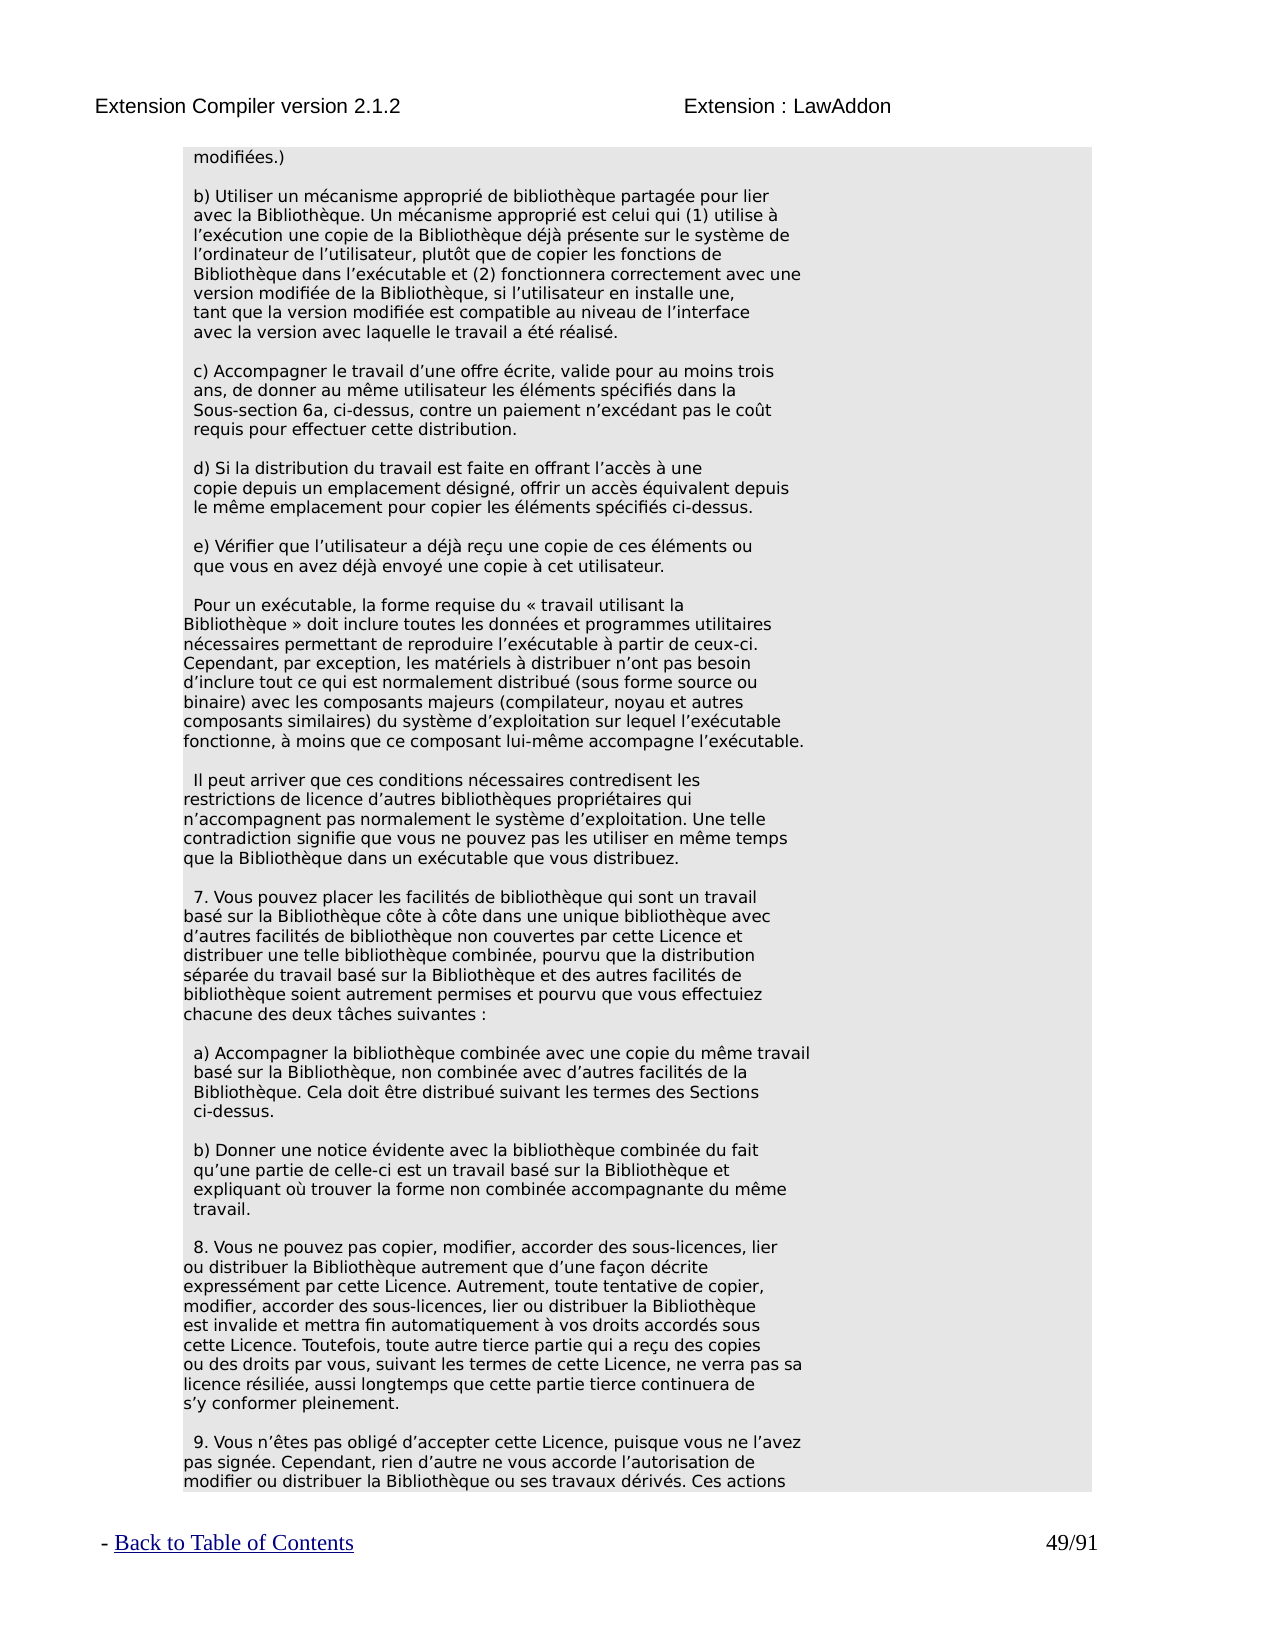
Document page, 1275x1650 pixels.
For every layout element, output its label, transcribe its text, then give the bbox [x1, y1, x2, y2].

text l’exécution une copie de la Bibliothèque déjà présente sur le système de [183, 225, 1092, 245]
text distribuer une telle bibliothèque combinée, pourvu que la distribution [183, 946, 1092, 966]
text avec la Bibliothèque. Un mécanisme approprié est celui qui (1) utilise à [183, 206, 1092, 225]
text basé sur la Bibliothèque, non combinée avec d’autres facilités de la [183, 1063, 1092, 1082]
text a) Accompagner la bibliothèque combinée avec une copie du même travail [183, 1043, 1092, 1063]
text b) Donner une notice évidente avec la bibliothèque combinée du fait [183, 1141, 1092, 1160]
text ci-dessus. [183, 1102, 1092, 1121]
text tant que la version modifiée est compatible au niveau de l’interface [183, 303, 1092, 323]
text que vous en avez déjà envoyé une copie à cet utilisateur. [183, 557, 1092, 576]
text requis pour effectuer cette distribution. [183, 420, 1092, 440]
text d) Si la distribution du travail est faite en offrant l’accès à une [183, 459, 1092, 479]
text modifier, accorder des sous-licences, lier ou distribuer la Bibliothèque [183, 1297, 1092, 1316]
text basé sur la Bibliothèque côte à côte dans une unique bibliothèque avec [183, 907, 1092, 927]
text restrictions de licence d’autres bibliothèques propriétaires qui [183, 790, 1092, 810]
text travail. [183, 1199, 1092, 1219]
text Bibliothèque. Cela doit être distribué suivant les termes des Sections [183, 1082, 1092, 1102]
text d’autres facilités de bibliothèque non couvertes par cette Licence et [183, 927, 1092, 946]
text copie depuis un emplacement désigné, offrir un accès équivalent depuis [183, 479, 1092, 498]
text modifiées.) [183, 147, 1092, 167]
text n’accompagnent pas normalement le système d’exploitation. Une telle [183, 810, 1092, 829]
text expressément par cette Licence. Autrement, toute tentative de copier, [183, 1277, 1092, 1297]
text ou des droits par vous, suivant les termes de cette Licence, ne verra pas sa [183, 1355, 1092, 1375]
text Sous-section 6a, ci-dessus, contre un paiement n’excédant pas le coût [183, 401, 1092, 420]
text licence résiliée, aussi longtemps que cette partie tierce continuera de [183, 1375, 1092, 1394]
text modifier ou distribuer la Bibliothèque ou ses travaux dérivés. Ces actions [183, 1472, 1092, 1492]
text version modifiée de la Bibliothèque, si l’utilisateur en installe une, [183, 284, 1092, 303]
text est invalide et mettra fin automatiquement à vos droits accordés sous [183, 1316, 1092, 1336]
text séparée du travail basé sur la Bibliothèque et des autres facilités de [183, 966, 1092, 985]
text avec la version avec laquelle le travail a été réalisé. [183, 323, 1092, 342]
text d’inclure tout ce qui est normalement distribué (sous forme source ou [183, 673, 1092, 693]
text b) Utiliser un mécanisme approprié de bibliothèque partagée pour lier [183, 186, 1092, 206]
text pas signée. Cependant, rien d’autre ne vous accorde l’autorisation de [183, 1453, 1092, 1472]
text fonctionne, à moins que ce composant lui-même accompagne l’exécutable. [183, 732, 1092, 751]
text l’ordinateur de l’utilisateur, plutôt que de copier les fonctions de [183, 245, 1092, 264]
text Bibliothèque » doit inclure toutes les données et programmes utilitaires [183, 615, 1092, 634]
text Pour un exécutable, la forme requise du « travail utilisant la [183, 596, 1092, 615]
text nécessaires permettant de reproduire l’exécutable à partir de ceux-ci. [183, 634, 1092, 654]
text binaire) avec les composants majeurs (compilateur, noyau et autres [183, 693, 1092, 712]
text ou distribuer la Bibliothèque autrement que d’une façon décrite [183, 1258, 1092, 1277]
text 8. Vous ne pouvez pas copier, modifier, accorder des sous-licences, lier [183, 1238, 1092, 1258]
text expliquant où trouver la forme non combinée accompagnante du même [183, 1180, 1092, 1199]
text ans, de donner au même utilisateur les éléments spécifiés dans la [183, 381, 1092, 401]
text le même emplacement pour copier les éléments spécifiés ci-dessus. [183, 498, 1092, 518]
text bibliothèque soient autrement permises et pourvu que vous effectuiez [183, 985, 1092, 1004]
text cette Licence. Toutefois, toute autre tierce partie qui a reçu des copies [183, 1336, 1092, 1355]
text 7. Vous pouvez placer les facilités de bibliothèque qui sont un travail [183, 888, 1092, 907]
text Il peut arriver que ces conditions nécessaires contredisent les [183, 771, 1092, 790]
text 9. Vous n’êtes pas obligé d’accepter cette Licence, puisque vous ne l’avez [183, 1433, 1092, 1453]
text chacune des deux tâches suivantes : [183, 1004, 1092, 1024]
text qu’une partie de celle-ci est un travail basé sur la Bibliothèque et [183, 1160, 1092, 1180]
text s’y conformer pleinement. [183, 1394, 1092, 1414]
text e) Vérifier que l’utilisateur a déjà reçu une copie de ces éléments ou [183, 537, 1092, 557]
text Bibliothèque dans l’exécutable et (2) fonctionnera correctement avec une [183, 264, 1092, 284]
text contradiction signifie que vous ne pouvez pas les utiliser en même temps [183, 829, 1092, 849]
text que la Bibliothèque dans un exécutable que vous distribuez. [183, 849, 1092, 868]
text c) Accompagner le travail d’une offre écrite, valide pour au moins trois [183, 362, 1092, 381]
text Cependant, par exception, les matériels à distribuer n’ont pas besoin [183, 654, 1092, 673]
text composants similaires) du système d’exploitation sur lequel l’exécutable [183, 712, 1092, 732]
